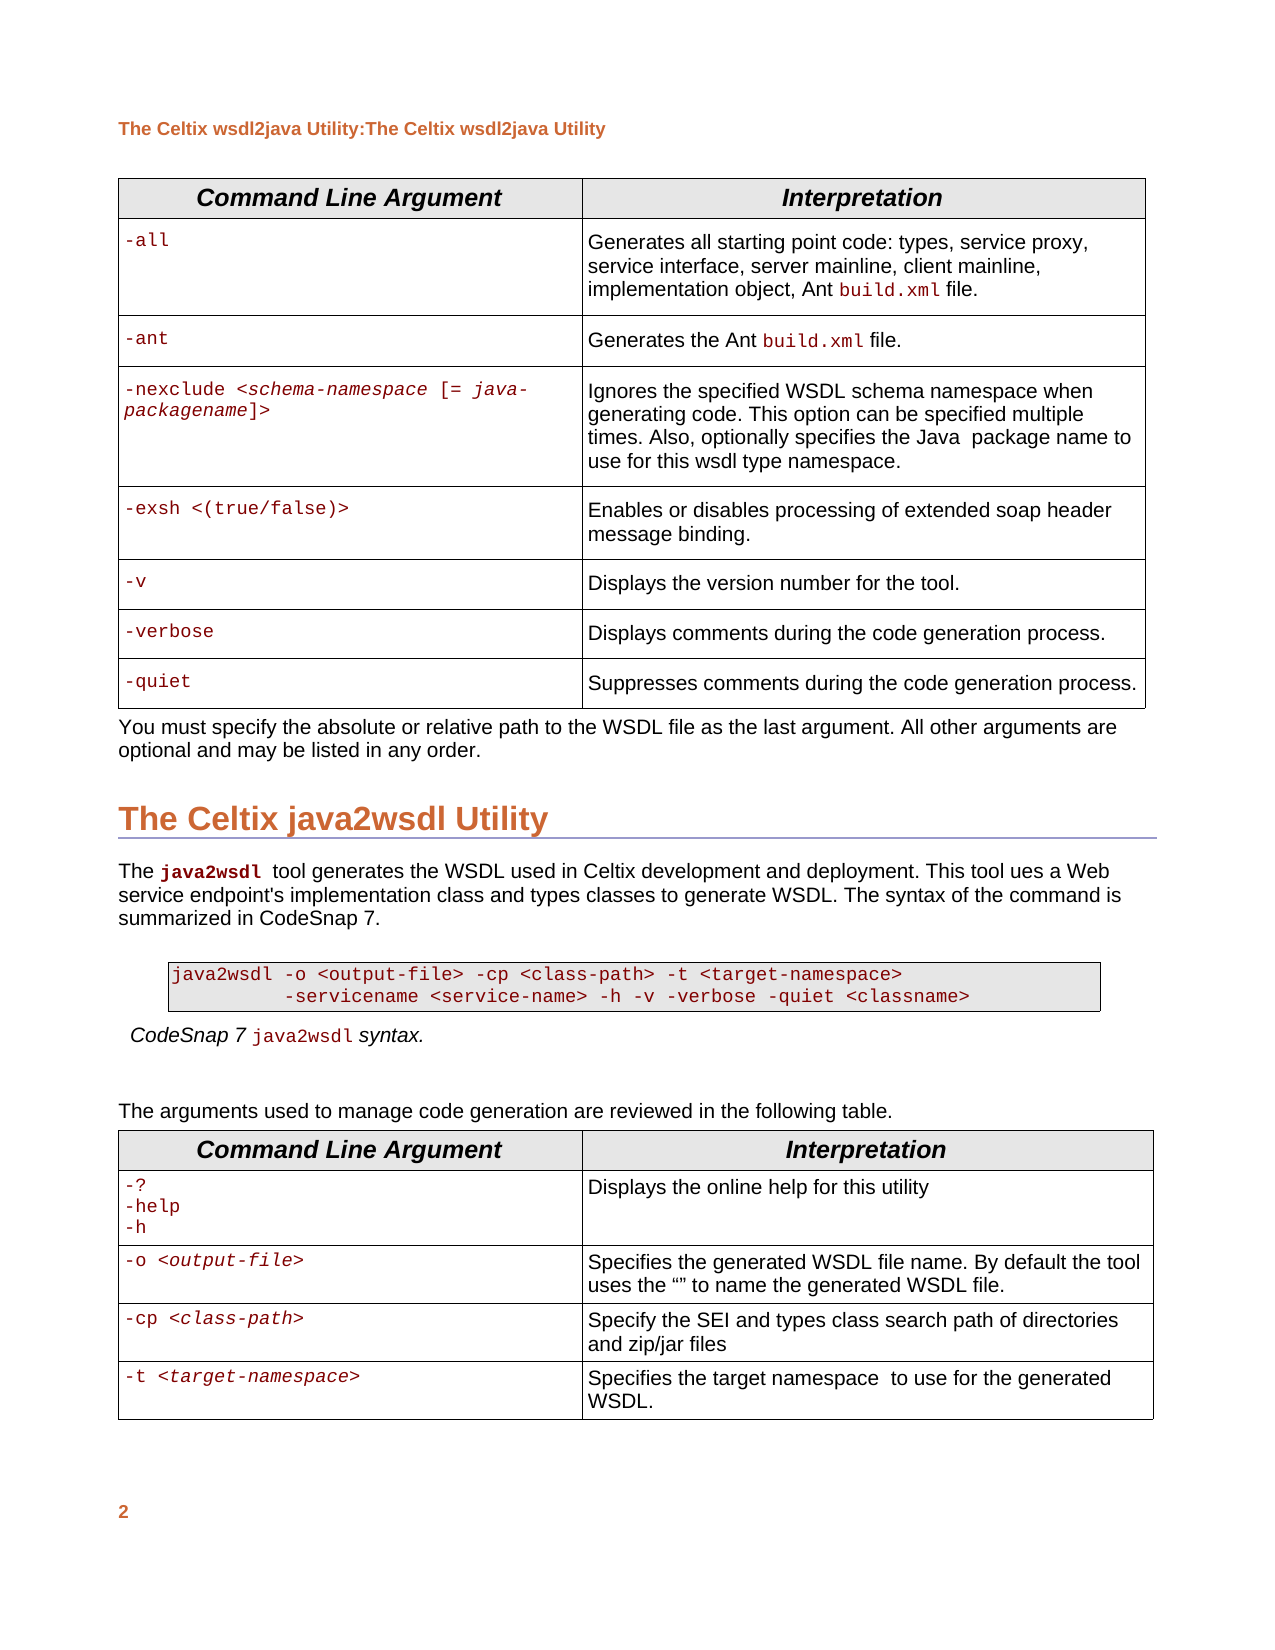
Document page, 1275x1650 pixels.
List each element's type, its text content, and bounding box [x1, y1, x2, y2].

table_cell Specifies the target namespace to use for the generated WSDL. [583, 1362, 1153, 1419]
table_cell Displays the online help for this utility [583, 1171, 1153, 1245]
table_cell Specifies the generated WSDL file name. By default the tool uses the “” to name the generated WSDL file. [583, 1246, 1153, 1303]
table_cell -? -help -h [119, 1171, 582, 1245]
table_cell -exsh <(true/false)> [119, 487, 582, 559]
text java2wsdl -o <output-file> -cp <class-path> -t <target-namespace> [169, 963, 1100, 983]
text CodeSnap 7 java2wsdl syntax. [130, 1023, 1137, 1048]
table_cell -cp <class-path> [119, 1304, 582, 1361]
table_cell -quiet [119, 659, 582, 708]
text The arguments used to manage code generation are reviewed in the following table. [118, 1099, 1157, 1123]
table_header Command Line Argument [119, 179, 582, 218]
table_cell Generates the Ant build.xml file. [583, 316, 1145, 366]
text The java2wsdl tool generates the WSDL used in Celtix development and deployment. This tool ues a Web service endpoint's implementation class and types classes to generate WSDL. The syntax of the command is summarized in CodeSnap 7. [118, 859, 1157, 930]
text You must specify the absolute or relative path to the WSDL file as the last argument. All other arguments are optional and may be listed in any order. [118, 716, 1157, 762]
table_cell -nexclude <schema-namespace [= java-packagename]> [119, 367, 582, 486]
table_cell -t <target-namespace> [119, 1362, 582, 1419]
table_header Command Line Argument [119, 1131, 582, 1170]
text -servicename <service-name> -h -v -verbose -quiet <classname> [169, 983, 1100, 1011]
table_cell -verbose [119, 610, 582, 658]
table_cell -ant [119, 316, 582, 366]
table_cell -o <output-file> [119, 1246, 582, 1303]
table_cell Enables or disables processing of extended soap header message binding. [583, 487, 1145, 559]
table_cell -all [119, 219, 582, 315]
table_header Interpretation [583, 179, 1145, 218]
table_cell -v [119, 560, 582, 608]
table_cell Suppresses comments during the code generation process. [583, 659, 1145, 708]
table_cell Generates all starting point code: types, service proxy, service interface, server mainline, client mainline, implementation object, Ant build.xml file. [583, 219, 1145, 315]
table_cell Ignores the specified WSDL schema namespace when generating code. This option can be specified multiple times. Also, optionally specifies the Java package name to use for this wsdl type namespace. [583, 367, 1145, 486]
subtitle The Celtix java2wsdl Utility [118, 799, 1157, 837]
table_cell Displays comments during the code generation process. [583, 610, 1145, 658]
table_cell Displays the version number for the tool. [583, 560, 1145, 608]
table_cell Specify the SEI and types class search path of directories and zip/jar files [583, 1304, 1153, 1361]
table_header Interpretation [583, 1131, 1153, 1170]
